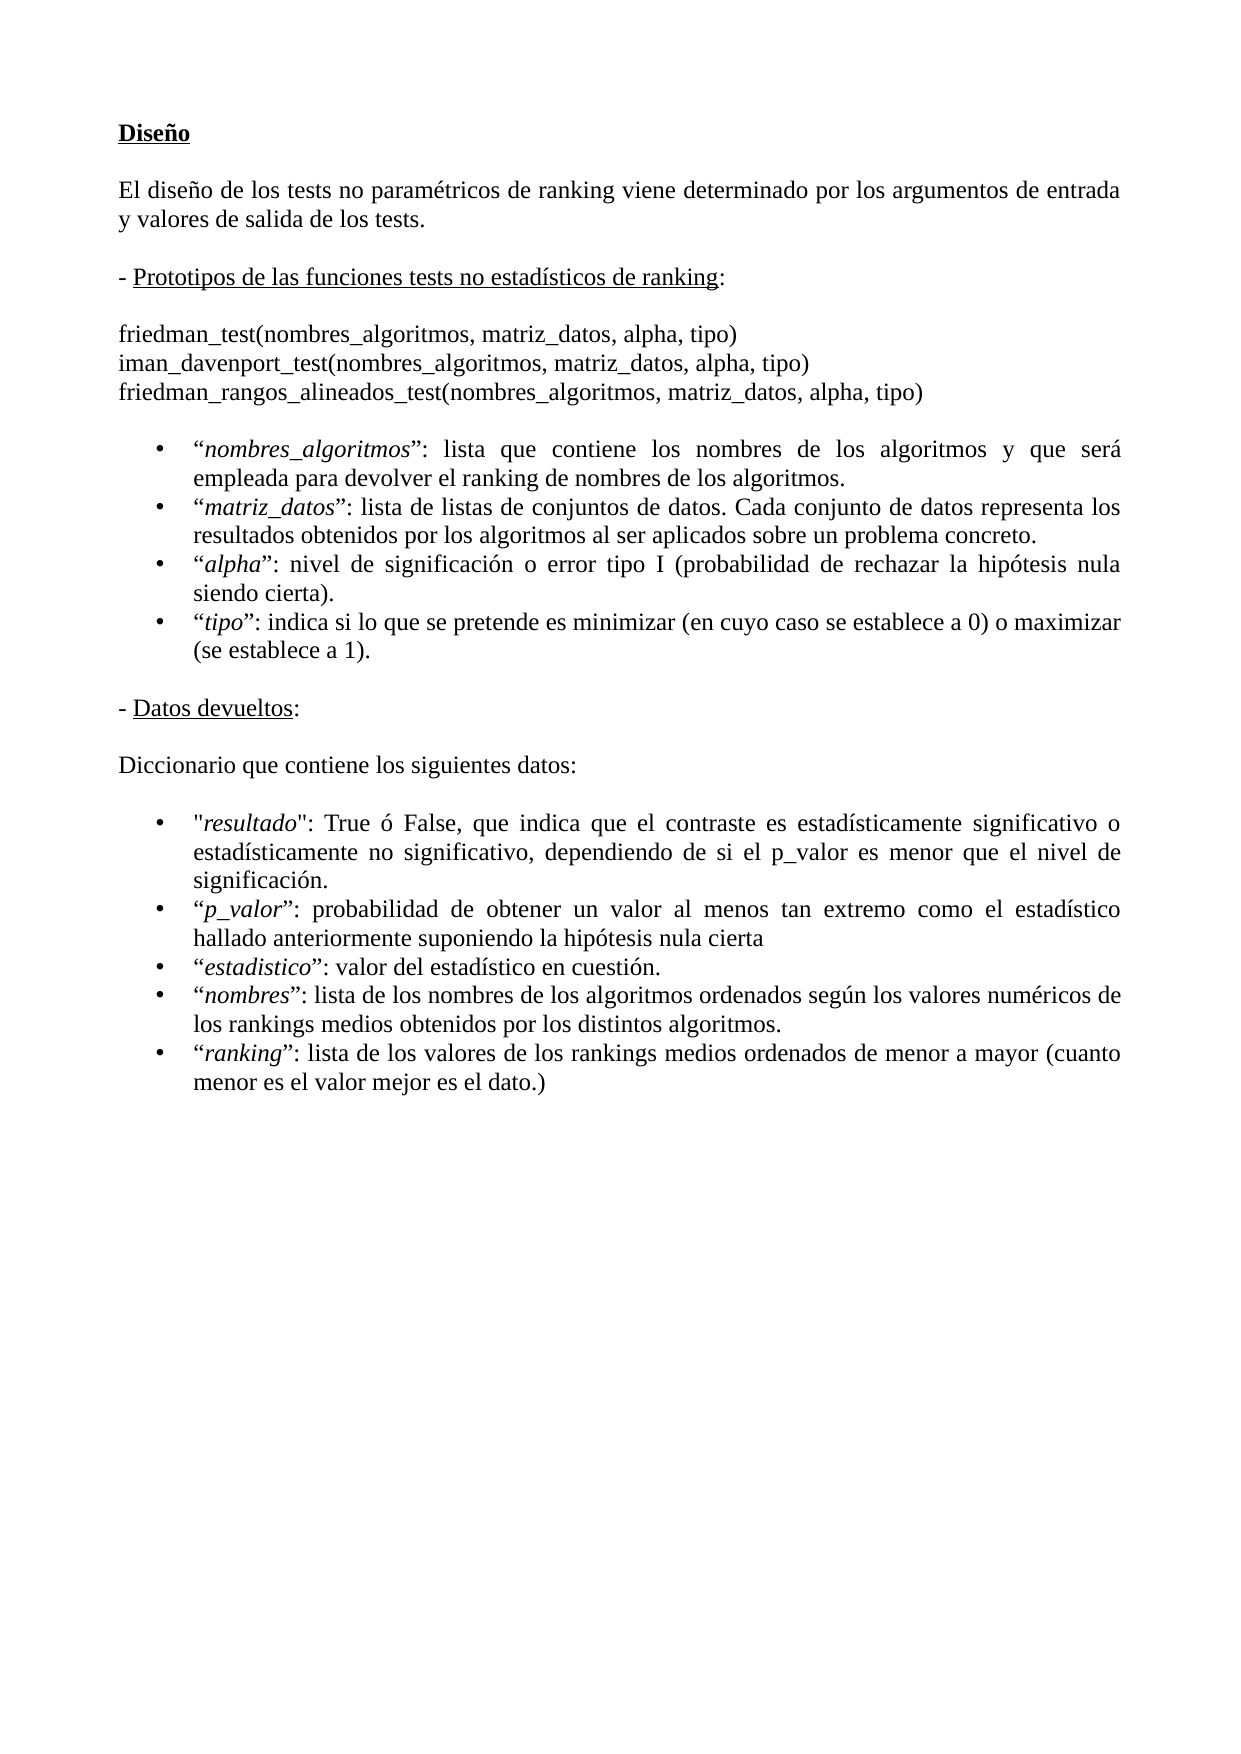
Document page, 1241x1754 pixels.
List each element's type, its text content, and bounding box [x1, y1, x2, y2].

text Diccionario que contiene los siguientes datos: [118, 751, 1122, 779]
text Diseño [118, 118, 1122, 147]
text iman_davenport_test(nombres_algoritmos, matriz_datos, alpha, tipo) [118, 348, 1122, 377]
text friedman_test(nombres_algoritmos, matriz_datos, alpha, tipo) [118, 319, 1122, 348]
text - Datos devueltos: [118, 693, 1122, 722]
text El diseño de los tests no paramétricos de ranking viene determinado por los argumentos de entrada y valores de salida de los tests. [118, 176, 1122, 233]
list “nombres_algoritmos”: lista que contiene los nombres de los algoritmos y que será empleada para devolver el ranking de nombres de los algoritmos. [156, 434, 1122, 492]
text - Prototipos de las funciones tests no estadísticos de ranking: [118, 262, 1122, 291]
list "resultado": True ó False, que indica que el contraste es estadísticamente significativo o estadísticamente no significativo, dependiendo de si el p_valor es menor que el nivel de significación. [156, 808, 1122, 894]
list “tipo”: indica si lo que se pretende es minimizar (en cuyo caso se establece a 0) o maximizar (se establece a 1). [156, 607, 1122, 664]
text friedman_rangos_alineados_test(nombres_algoritmos, matriz_datos, alpha, tipo) [118, 377, 1122, 406]
list “p_valor”: probabilidad de obtener un valor al menos tan extremo como el estadístico hallado anteriormente suponiendo la hipótesis nula cierta [156, 894, 1122, 952]
list “alpha”: nivel de significación o error tipo I (probabilidad de rechazar la hipótesis nula siendo cierta). [156, 549, 1122, 607]
list “nombres”: lista de los nombres de los algoritmos ordenados según los valores numéricos de los rankings medios obtenidos por los distintos algoritmos. [156, 981, 1122, 1038]
list “ranking”: lista de los valores de los rankings medios ordenados de menor a mayor (cuanto menor es el valor mejor es el dato.) [156, 1038, 1122, 1096]
list “matriz_datos”: lista de listas de conjuntos de datos. Cada conjunto de datos representa los resultados obtenidos por los algoritmos al ser aplicados sobre un problema concreto. [156, 492, 1122, 549]
list “estadistico”: valor del estadístico en cuestión. [156, 952, 1122, 981]
